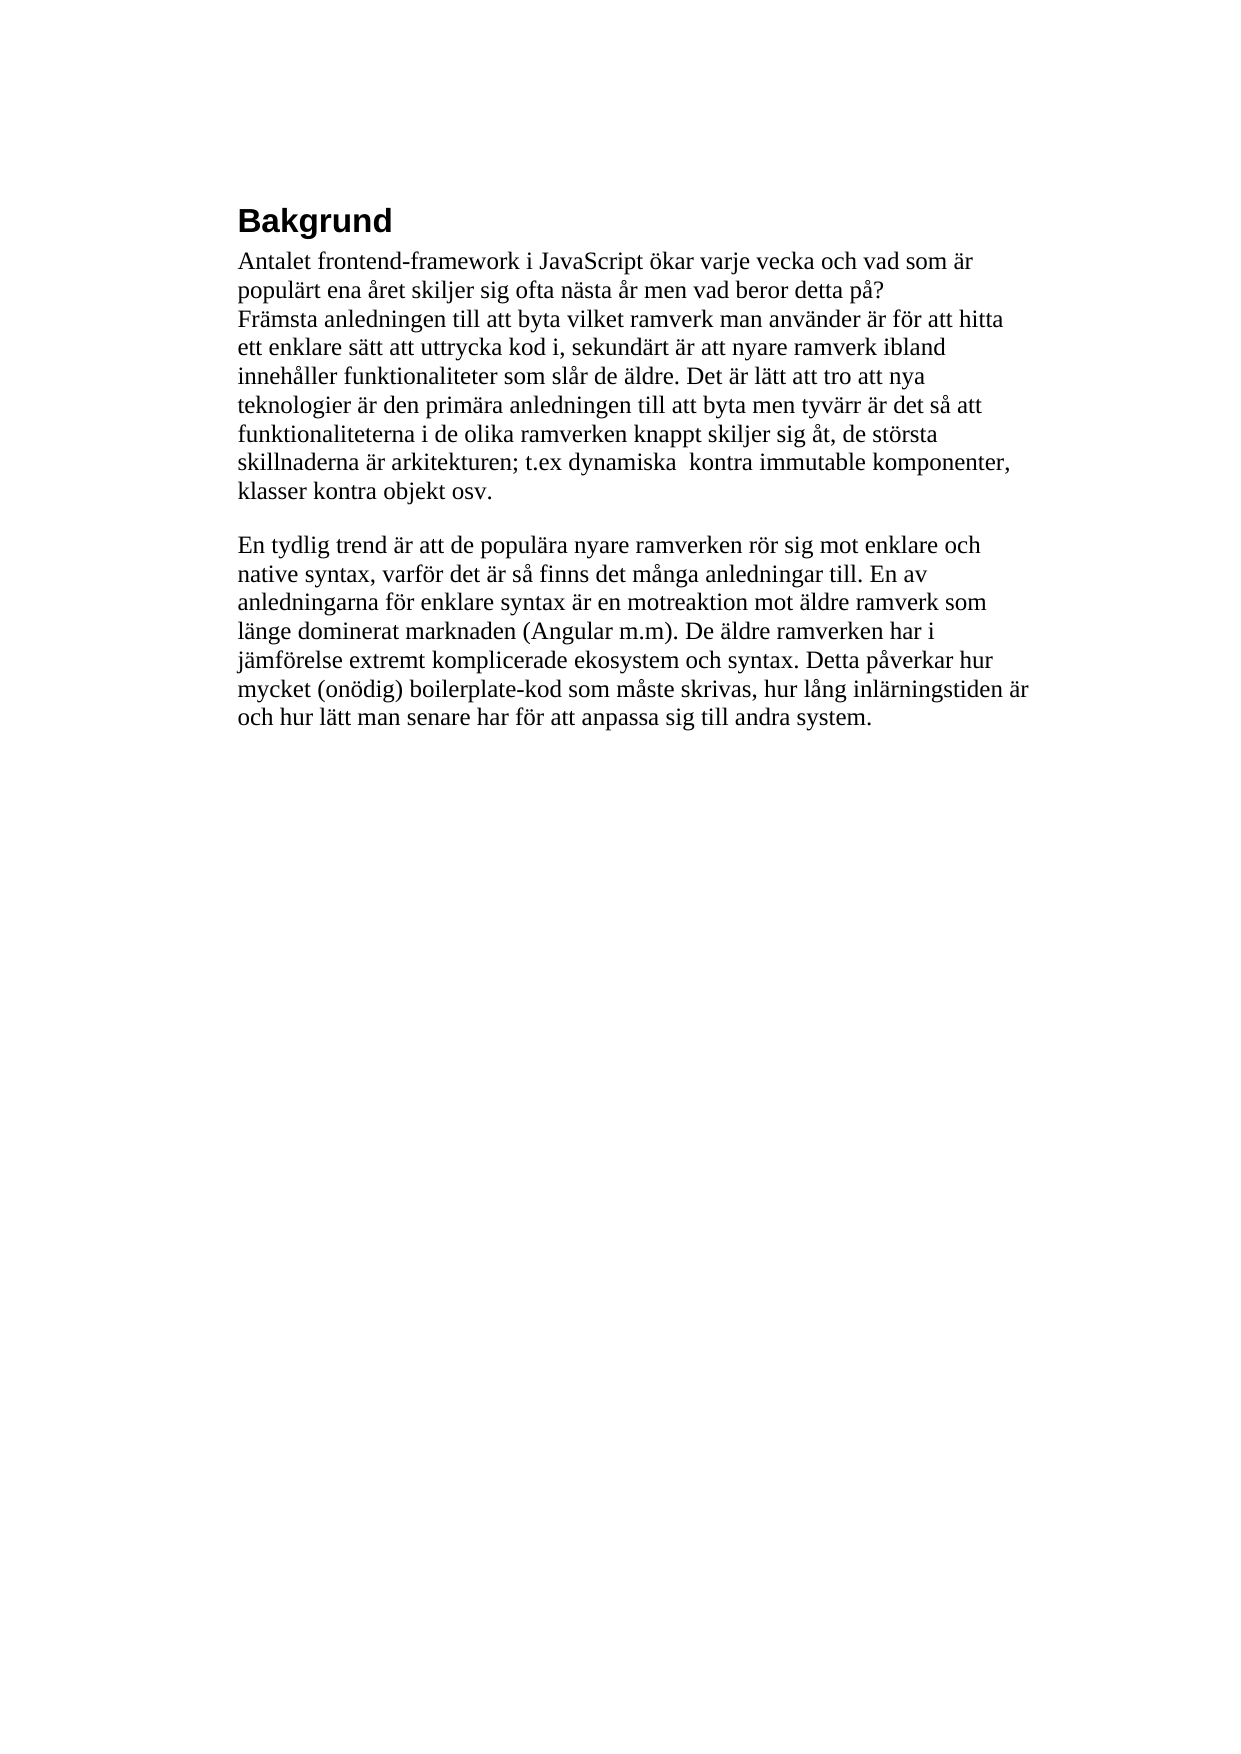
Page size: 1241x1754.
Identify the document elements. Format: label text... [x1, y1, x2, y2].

text En tydlig trend är att de populära nyare ramverken rör sig mot enklare och native syntax, varför det är så finns det många anledningar till. En av anledningarna för enklare syntax är en motreaktion mot äldre ramverk som länge dominerat marknaden (Angular m.m). De äldre ramverken har i jämförelse extremt komplicerade ekosystem och syntax. Detta påverkar hur mycket (onödig) boilerplate-kod som måste skrivas, hur lång inlärningstiden är och hur lätt man senare har för att anpassa sig till andra system. [237, 530, 1031, 731]
subtitle Bakgrund [237, 201, 1031, 240]
text Antalet frontend-framework i JavaScript ökar varje vecka och vad som är populärt ena året skiljer sig ofta nästa år men vad beror detta på? Främsta anledningen till att byta vilket ramverk man använder är för att hitta ett enklare sätt att uttrycka kod i, sekundärt är att nyare ramverk ibland innehåller funktionaliteter som slår de äldre. Det är lätt att tro att nya teknologier är den primära anledningen till att byta men tyvärr är det så att funktionaliteterna i de olika ramverken knappt skiljer sig åt, de största skillnaderna är arkitekturen; t.ex dynamiska kontra immutable komponenter, klasser kontra objekt osv. [237, 246, 1031, 505]
